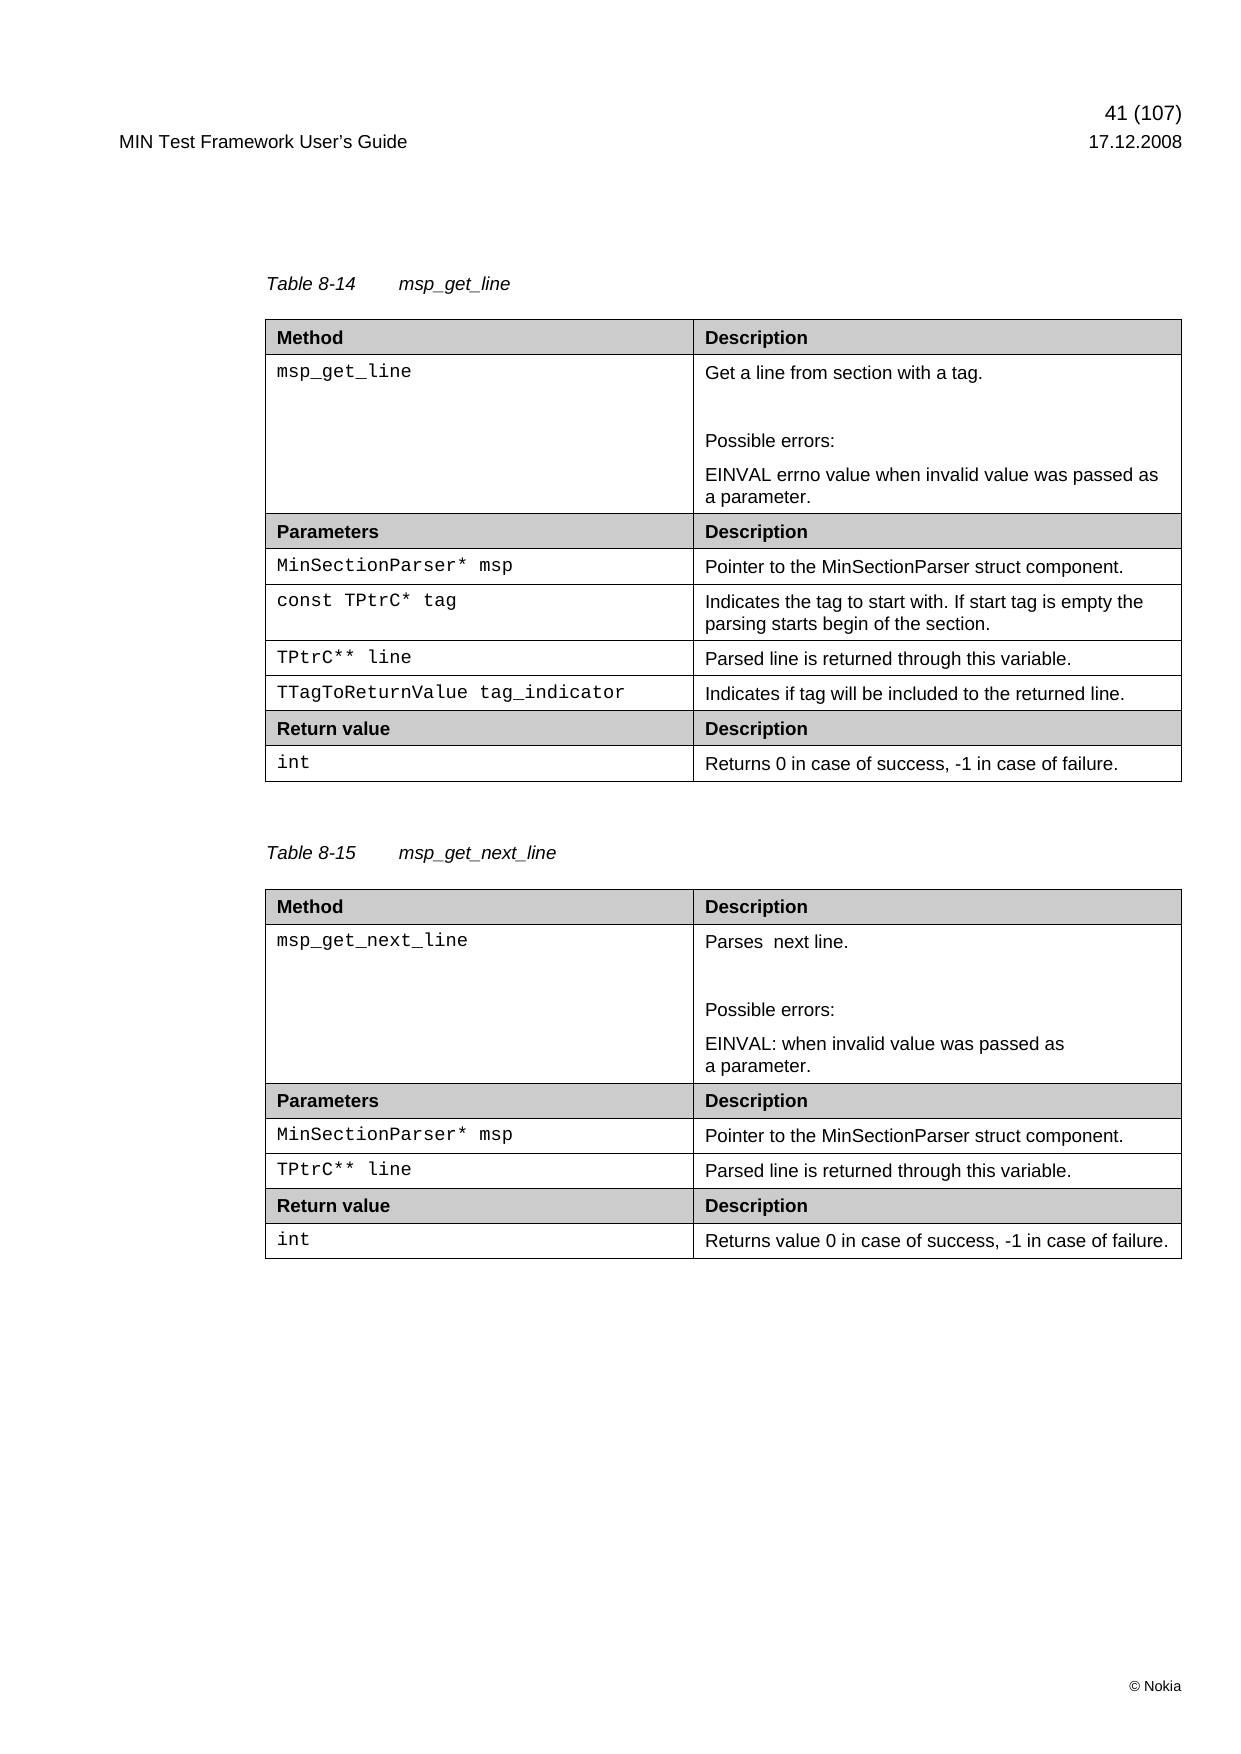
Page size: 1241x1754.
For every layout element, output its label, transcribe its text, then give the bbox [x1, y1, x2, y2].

table_cell Parameters [266, 1084, 693, 1118]
table_header Description [694, 890, 1181, 924]
table_cell Description [694, 514, 1181, 548]
table_cell Indicates if tag will be included to the returned line. [694, 676, 1181, 710]
table_cell Pointer to the MinSectionParser struct component. [694, 549, 1181, 583]
table_cell Parses next line. Possible errors: EINVAL: when invalid value was passed as a parameter. [694, 925, 1181, 1082]
table_header Description [694, 320, 1181, 354]
table_cell Description [694, 711, 1181, 745]
table_cell Parameters [266, 514, 693, 548]
table_cell Return value [266, 711, 693, 745]
table_cell msp_get_next_line [266, 925, 693, 1082]
table_cell msp_get_line [266, 355, 693, 513]
text Table 8-14 msp_get_line [266, 273, 1181, 294]
table_cell Returns 0 in case of success, -1 in case of failure. [694, 746, 1181, 781]
table_cell Description [694, 1084, 1181, 1118]
table_cell Parsed line is returned through this variable. [694, 1154, 1181, 1188]
table_cell TPtrC** line [266, 641, 693, 675]
table_cell Pointer to the MinSectionParser struct component. [694, 1119, 1181, 1153]
table_cell Indicates the tag to start with. If start tag is empty the parsing starts begin of the section. [694, 585, 1181, 640]
table_cell Return value [266, 1189, 693, 1223]
table_cell Parsed line is returned through this variable. [694, 641, 1181, 675]
table_cell Get a line from section with a tag. Possible errors: EINVAL errno value when invalid value was passed as a parameter. [694, 355, 1181, 513]
table_cell Returns value 0 in case of success, -1 in case of failure. [694, 1224, 1181, 1258]
table_cell TTagToReturnValue tag_indicator [266, 676, 693, 710]
table_header Method [266, 320, 693, 354]
table_cell int [266, 1224, 693, 1258]
text Table 8-15 msp_get_next_line [266, 842, 1181, 863]
table_cell const TPtrC* tag [266, 585, 693, 640]
table_cell MinSectionParser* msp [266, 549, 693, 583]
table_header Method [266, 890, 693, 924]
table_cell MinSectionParser* msp [266, 1119, 693, 1153]
table_cell int [266, 746, 693, 781]
table_cell TPtrC** line [266, 1154, 693, 1188]
table_cell Description [694, 1189, 1181, 1223]
